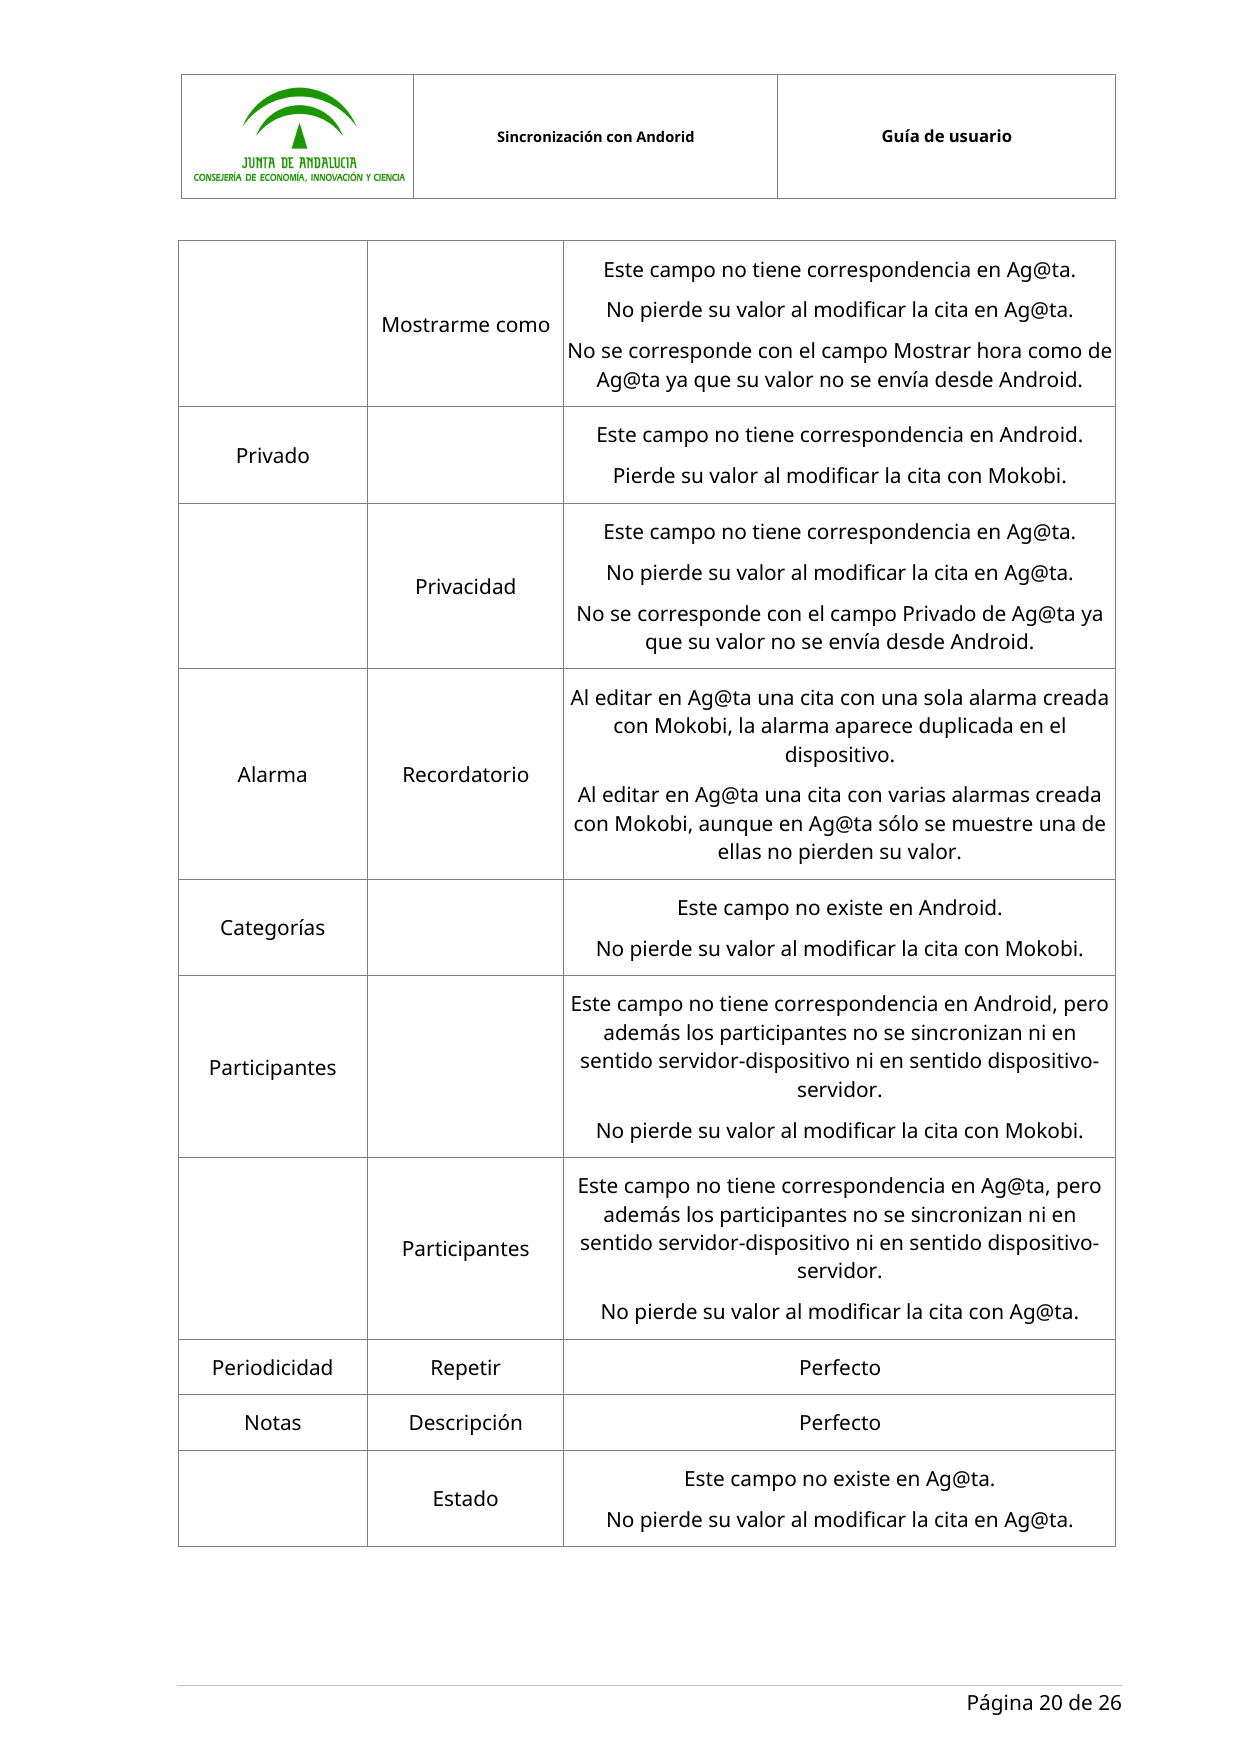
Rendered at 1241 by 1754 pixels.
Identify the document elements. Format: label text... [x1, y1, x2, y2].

table_cell Alarma [179, 669, 367, 878]
table_cell Mostrarme como [368, 241, 563, 406]
table_cell Estado [368, 1451, 563, 1546]
table_cell Este campo no tiene correspondencia en Ag@ta. No pierde su valor al modificar la cita en Ag@ta. No se corresponde con el campo Privado de Ag@ta ya que su valor no se envía desde Android. [564, 504, 1115, 668]
picture [192, 87, 407, 186]
table_cell [179, 1451, 367, 1546]
table_cell Perfecto [564, 1340, 1115, 1394]
table_cell Este campo no existe en Android. No pierde su valor al modificar la cita con Mokobi. [564, 880, 1115, 975]
table_cell Este campo no tiene correspondencia en Ag@ta. No pierde su valor al modificar la cita en Ag@ta. No se corresponde con el campo Mostrar hora como de Ag@ta ya que su valor no se envía desde Android. [564, 241, 1115, 406]
table_cell [368, 976, 563, 1157]
table_cell Este campo no tiene correspondencia en Android, pero además los participantes no se sincronizan ni en sentido servidor-dispositivo ni en sentido dispositivo-servidor. No pierde su valor al modificar la cita con Mokobi. [564, 976, 1115, 1157]
table_cell Este campo no tiene correspondencia en Ag@ta, pero además los participantes no se sincronizan ni en sentido servidor-dispositivo ni en sentido dispositivo-servidor. No pierde su valor al modificar la cita con Ag@ta. [564, 1158, 1115, 1338]
table_cell [368, 407, 563, 502]
table_cell Periodicidad [179, 1340, 367, 1394]
table_cell Perfecto [564, 1395, 1115, 1449]
table_cell Privado [179, 407, 367, 502]
table_cell Este campo no existe en Ag@ta. No pierde su valor al modificar la cita en Ag@ta. [564, 1451, 1115, 1546]
table_cell Recordatorio [368, 669, 563, 878]
table_cell Participantes [368, 1158, 563, 1338]
table_cell Este campo no tiene correspondencia en Android. Pierde su valor al modificar la cita con Mokobi. [564, 407, 1115, 502]
table_cell Privacidad [368, 504, 563, 668]
table_cell Categorías [179, 880, 367, 975]
table_cell Repetir [368, 1340, 563, 1394]
table_cell Al editar en Ag@ta una cita con una sola alarma creada con Mokobi, la alarma aparece duplicada en el dispositivo. Al editar en Ag@ta una cita con varias alarmas creada con Mokobi, aunque en Ag@ta sólo se muestre una de ellas no pierden su valor. [564, 669, 1115, 878]
table_cell [179, 1158, 367, 1338]
table_cell [179, 241, 367, 406]
table_cell Participantes [179, 976, 367, 1157]
table_cell [368, 880, 563, 975]
table_cell Descripción [368, 1395, 563, 1449]
table_cell Notas [179, 1395, 367, 1449]
table_cell [179, 504, 367, 668]
